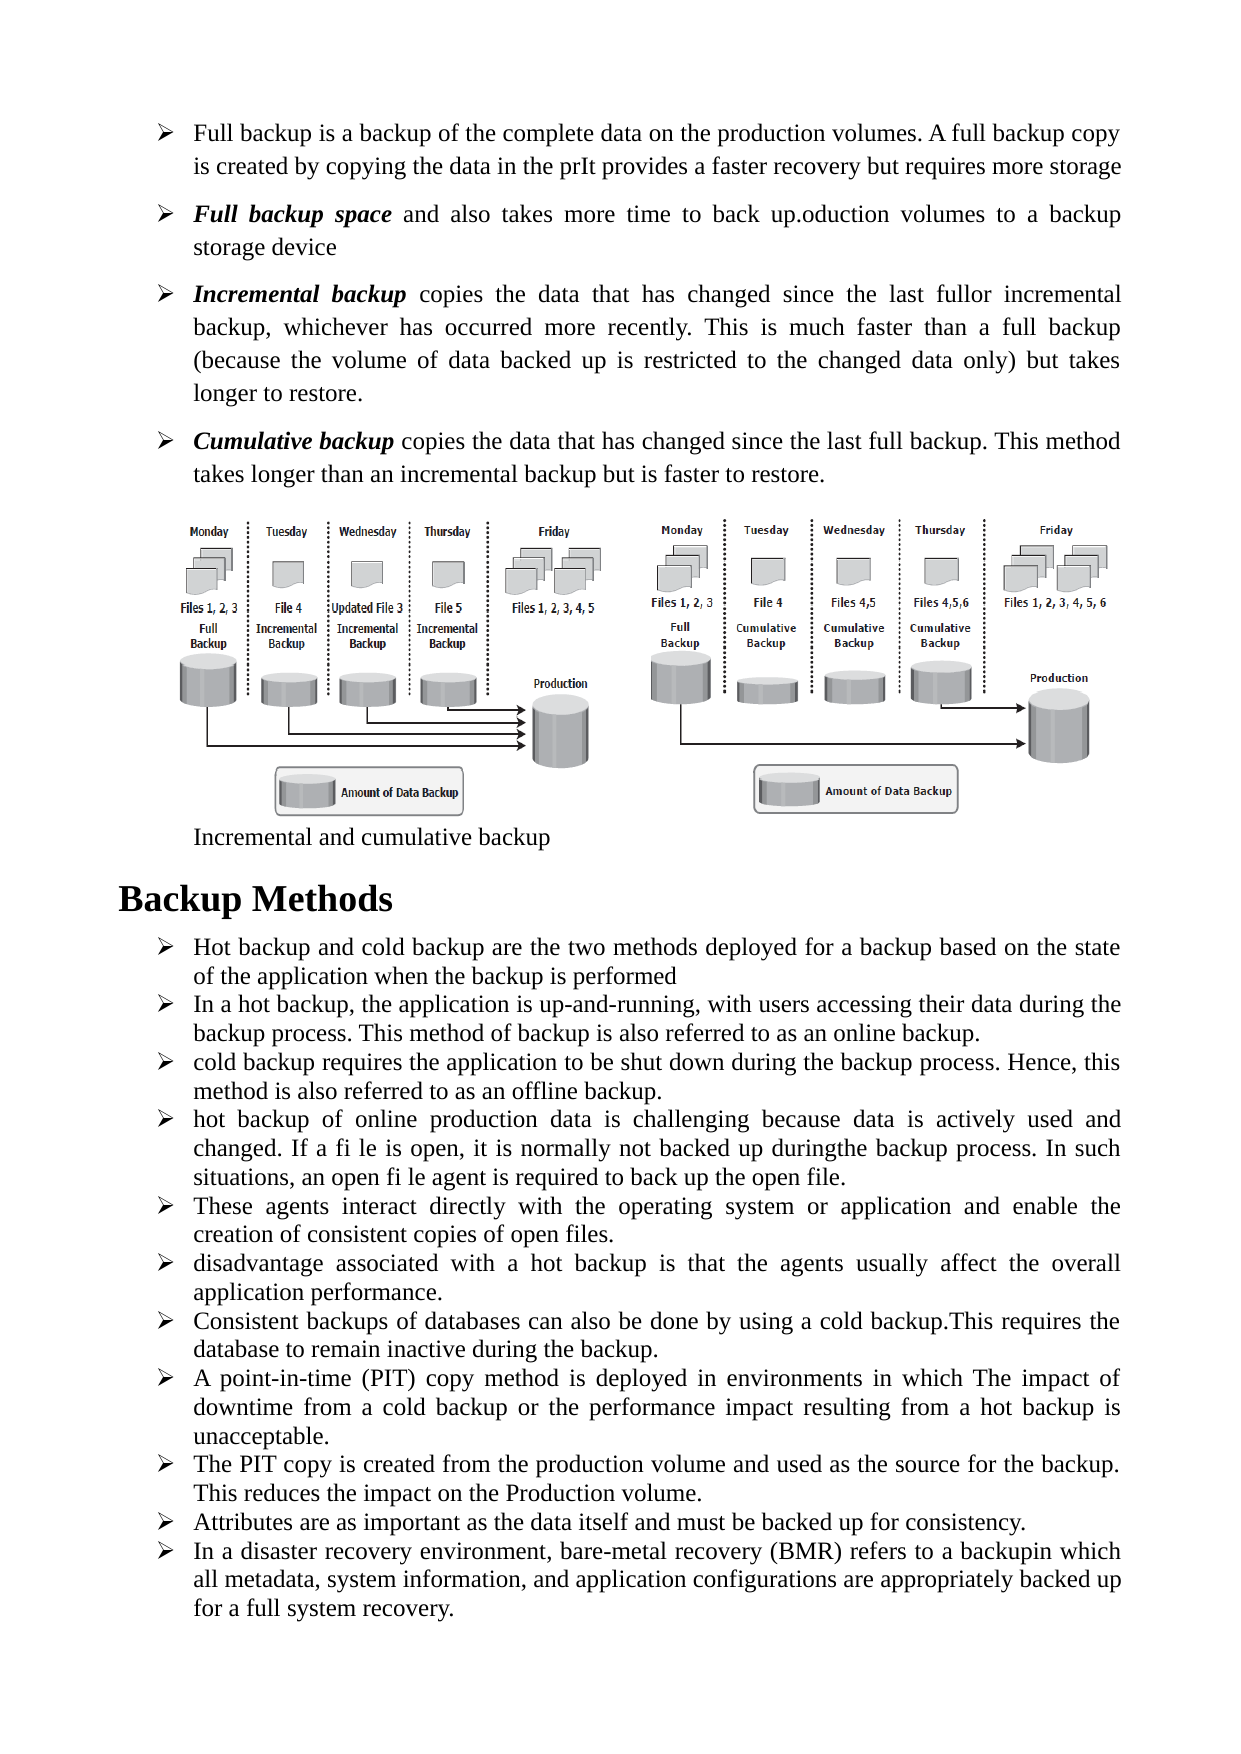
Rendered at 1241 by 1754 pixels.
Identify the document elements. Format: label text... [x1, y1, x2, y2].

list cold backup requires the application to be shut down during the backup process. Hence, this method is also referred to as an offline backup. [156, 1047, 1122, 1104]
list disadvantage associated with a hot backup is that the agents usually affect the overall application performance. [156, 1248, 1122, 1306]
list Attributes are as important as the data itself and must be backed up for consistency. [156, 1507, 1122, 1536]
list Hot backup and cold backup are the two methods deployed for a backup based on the state of the application when the backup is performed [156, 932, 1122, 989]
list In a disaster recovery environment, bare-metal recovery (BMR) refers to a backupin which all metadata, system information, and application configurations are appropriately backed up for a full system recovery. [156, 1536, 1122, 1622]
list Consistent backups of databases can also be done by using a cold backup.This requires the database to remain inactive during the backup. [156, 1306, 1122, 1363]
list Cumulative backup copies the data that has changed since the last full backup. This method takes longer than an incremental backup but is faster to restore. [156, 426, 1122, 488]
list A point-in-time (PIT) copy method is deployed in environments in which The impact of downtime from a cold backup or the performance impact resulting from a hot backup is unacceptable. [156, 1363, 1122, 1449]
subtitle Backup Methods [118, 876, 1122, 919]
list Incremental backup copies the data that has changed since the last fullor incremental backup, whichever has occurred more recently. This is much faster than a full backup (because the volume of data backed up is restricted to the changed data only) but takes longer to restore. [156, 279, 1122, 407]
list Full backup space and also takes more time to back up.oduction volumes to a backup storage device [156, 199, 1122, 261]
list Full backup is a backup of the complete data on the production volumes. A full backup copy is created by copying the data in the prIt provides a faster recovery but requires more storage [156, 118, 1122, 180]
title Incremental and cumulative backup [156, 507, 1122, 851]
list In a hot backup, the application is up-and-running, with users accessing their data during the backup process. This method of backup is also referred to as an online backup. [156, 989, 1122, 1047]
list These agents interact directly with the operating system or application and enable the creation of consistent copies of open files. [156, 1191, 1122, 1248]
list The PIT copy is created from the production volume and used as the source for the backup. This reduces the impact on the Production volume. [156, 1449, 1122, 1507]
list hot backup of online production data is challenging because data is actively used and changed. If a fi le is open, it is normally not backed up duringthe backup process. In such situations, an open fi le agent is required to back up the open file. [156, 1104, 1122, 1191]
